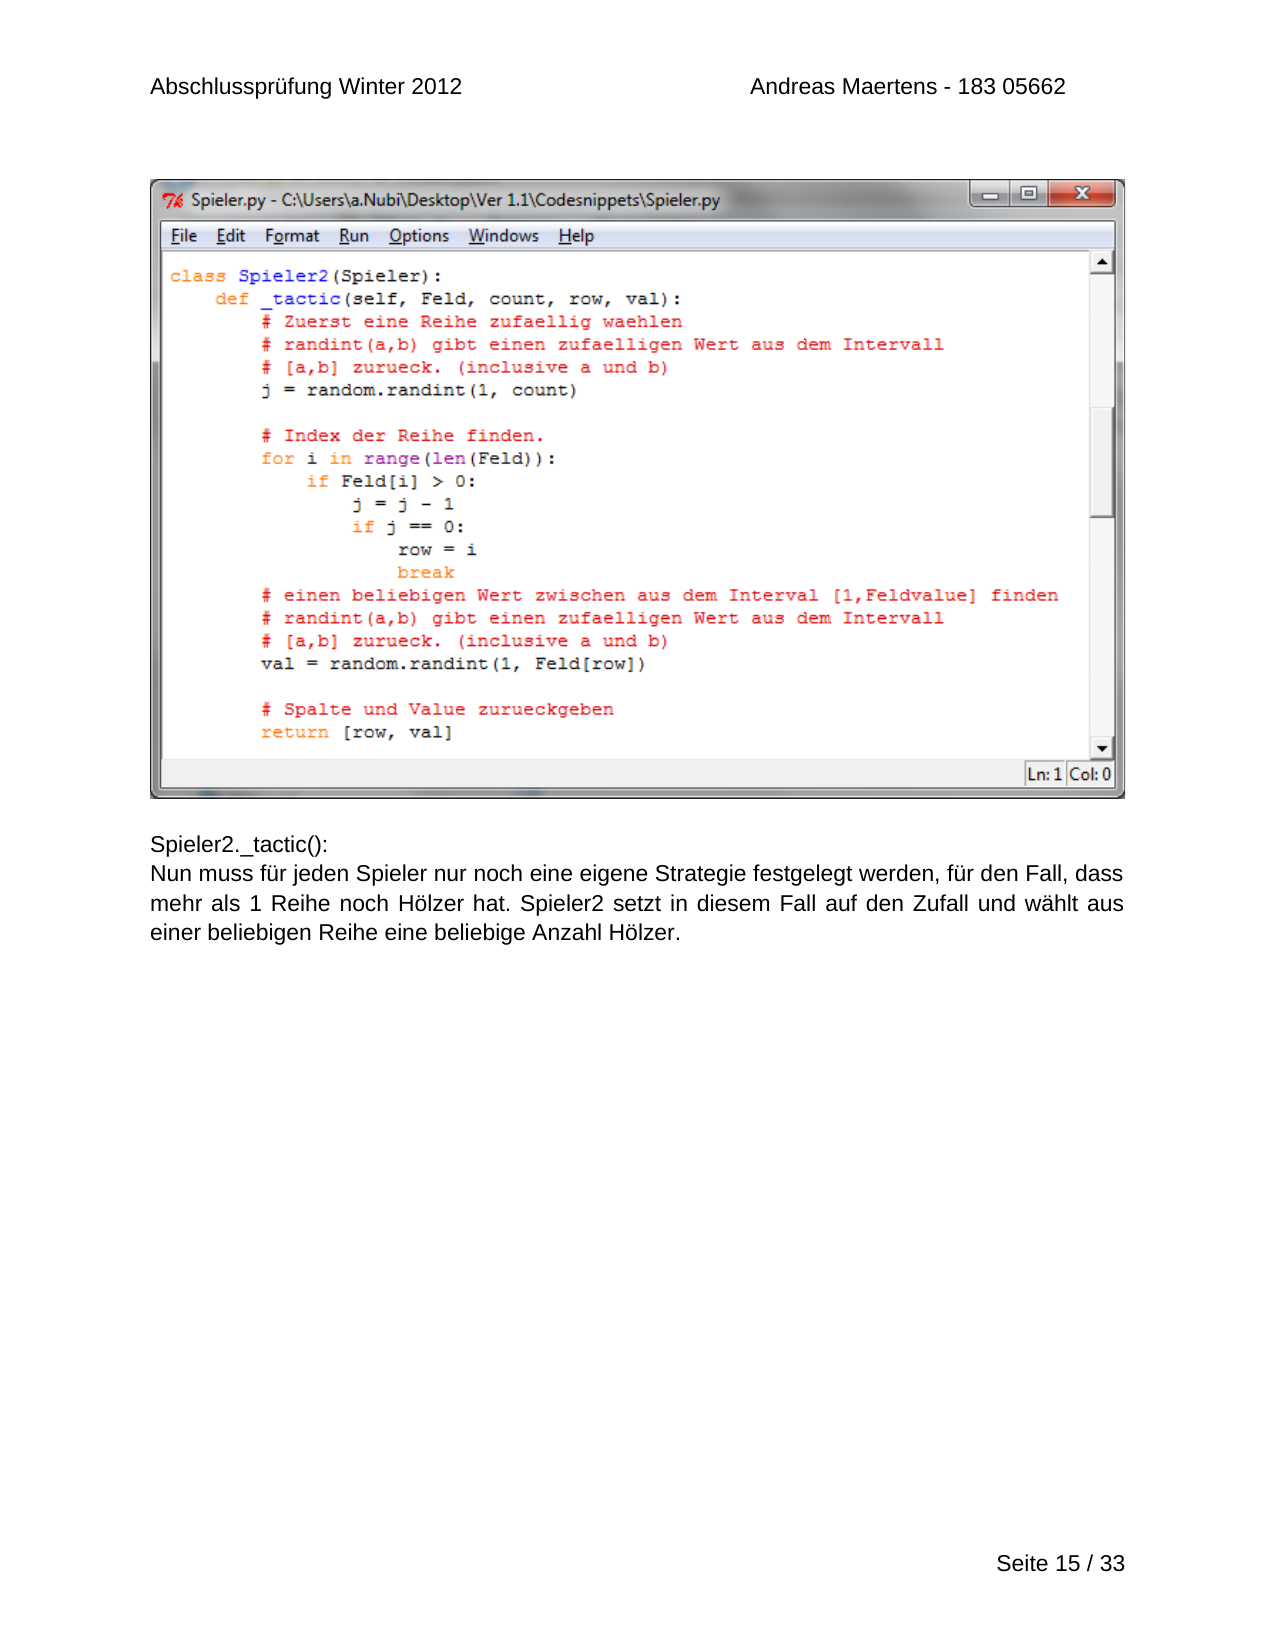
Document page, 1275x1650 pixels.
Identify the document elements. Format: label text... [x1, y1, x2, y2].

text Spieler2._tactic(): [150, 832, 1125, 857]
text Nun muss für jeden Spieler nur noch eine eigene Strategie festgelegt werden, für den Fall, dass mehr als 1 Reihe noch Hölzer hat. Spieler2 setzt in diesem Fall auf den Zufall und wählt aus einer beliebigen Reihe eine beliebige Anzahl Hölzer. [150, 861, 1125, 945]
picture [150, 179, 1125, 799]
